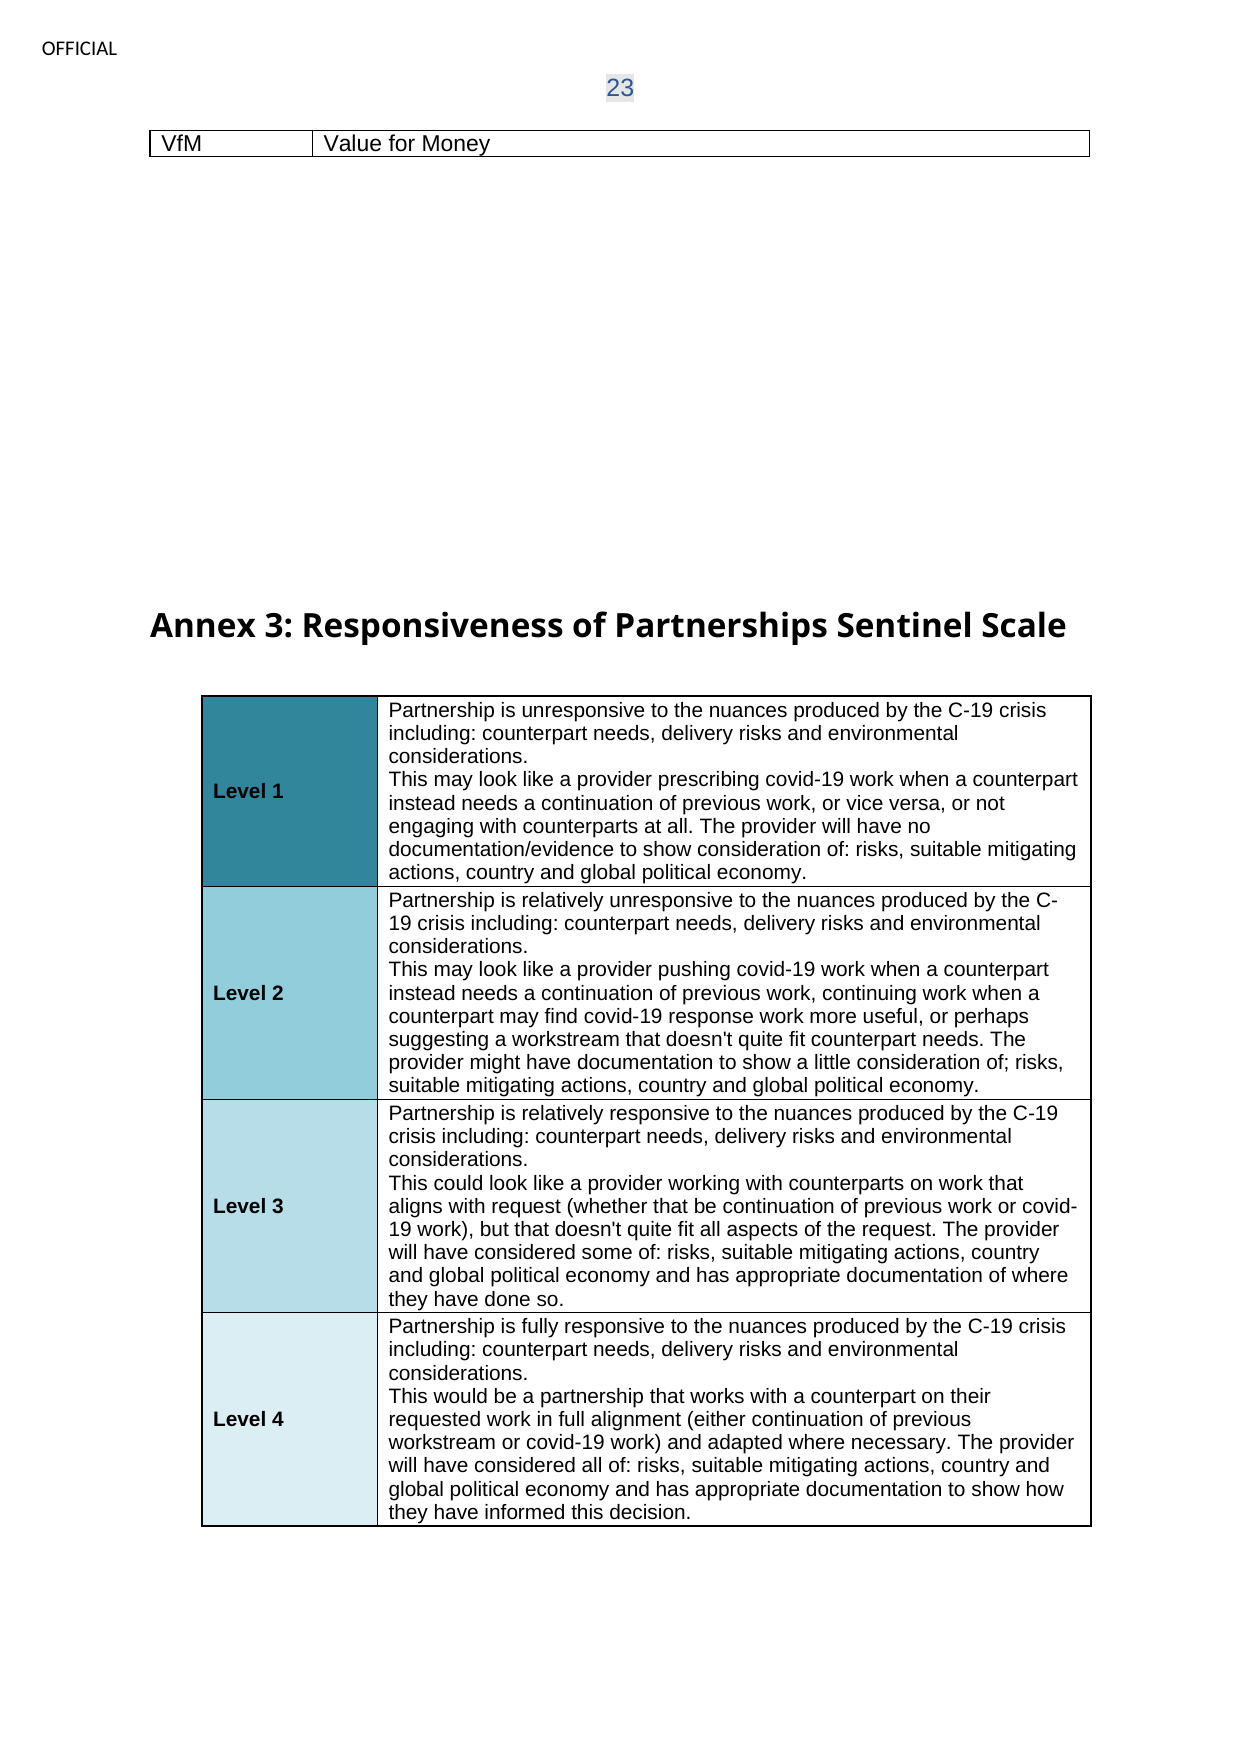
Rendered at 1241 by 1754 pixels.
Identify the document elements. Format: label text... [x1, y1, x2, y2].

table_cell Partnership is unresponsive to the nuances produced by the C-19 crisis including: counterpart needs, delivery risks and environmental considerations. This may look like a provider prescribing covid-19 work when a counterpart instead needs a continuation of previous work, or vice versa, or not engaging with counterparts at all. The provider will have no documentation/evidence to show consideration of: risks, suitable mitigating actions, country and global political economy. [378, 697, 1090, 886]
table_cell Value for Money [313, 131, 1089, 156]
table_cell [150, 1099, 201, 1312]
table_cell [150, 886, 201, 1099]
table_cell Level 1 [203, 697, 377, 886]
table_cell Level 4 [203, 1313, 377, 1525]
table_header [377, 668, 1091, 694]
table_cell Partnership is relatively responsive to the nuances produced by the C-19 crisis including: counterpart needs, delivery risks and environmental considerations. This could look like a provider working with counterparts on work that aligns with request (whether that be continuation of previous work or covid-19 work), but that doesn't quite fit all aspects of the request. The provider will have considered some of: risks, suitable mitigating actions, country and global political economy and has appropriate documentation of where they have done so. [378, 1100, 1090, 1312]
text Annex 3: Responsiveness of Partnerships Sentinel Scale [150, 602, 1090, 647]
table_cell [150, 695, 201, 886]
table_header [150, 668, 377, 694]
table_cell Level 3 [203, 1100, 377, 1312]
table_cell Partnership is relatively unresponsive to the nuances produced by the C-19 crisis including: counterpart needs, delivery risks and environmental considerations. This may look like a provider pushing covid-19 work when a counterpart instead needs a continuation of previous work, continuing work when a counterpart may find covid-19 response work more useful, or perhaps suggesting a workstream that doesn't quite fit counterpart needs. The provider might have documentation to show a little consideration of; risks, suitable mitigating actions, country and global political economy. [378, 887, 1090, 1099]
table_cell Level 2 [203, 887, 377, 1099]
table_cell VfM [151, 131, 312, 156]
table_cell [150, 1312, 201, 1525]
table_cell Partnership is fully responsive to the nuances produced by the C-19 crisis including: counterpart needs, delivery risks and environmental considerations. This would be a partnership that works with a counterpart on their requested work in full alignment (either continuation of previous workstream or covid-19 work) and adapted where necessary. The provider will have considered all of: risks, suitable mitigating actions, country and global political economy and has appropriate documentation to show how they have informed this decision. [378, 1313, 1090, 1525]
